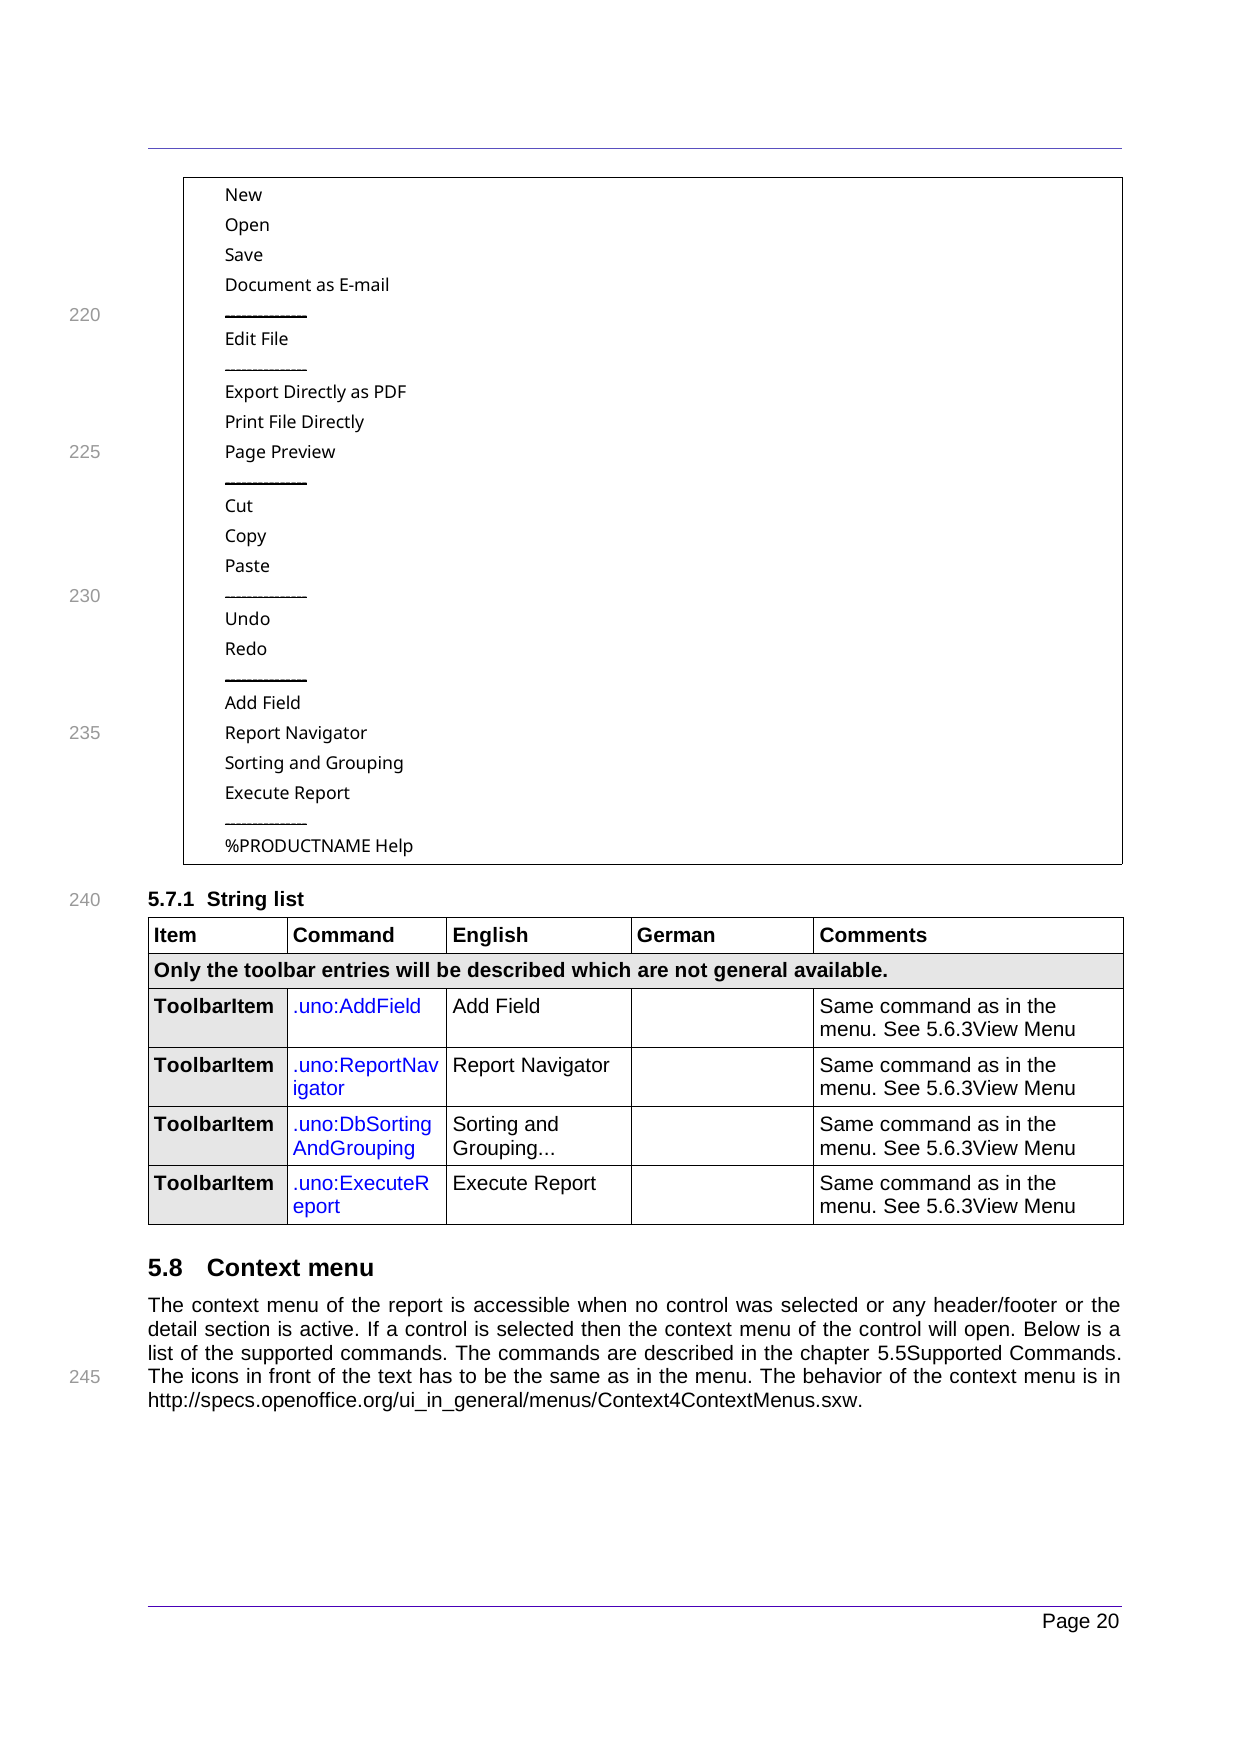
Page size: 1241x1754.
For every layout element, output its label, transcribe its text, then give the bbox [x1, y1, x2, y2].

table_cell .uno:DbSortingAndGrouping [288, 1107, 446, 1165]
table_cell [632, 1107, 813, 1165]
table_header Comments [814, 918, 1123, 953]
table_cell Add Field [447, 989, 631, 1047]
table_cell Report Navigator [447, 1048, 631, 1106]
text Redo [184, 631, 1122, 661]
text New [184, 178, 1122, 207]
text --------------- [184, 351, 1122, 374]
text Save [184, 237, 1122, 267]
table_cell [632, 1048, 813, 1106]
subtitle Context menu [148, 1254, 1122, 1282]
table_cell ToolbarItem [149, 1048, 287, 1106]
text Add Field [184, 685, 1122, 714]
subtitle String list [148, 888, 1122, 911]
text Document as E-mail [184, 267, 1122, 297]
table_cell ToolbarItem [149, 989, 287, 1047]
table_cell Sorting and Grouping... [447, 1107, 631, 1165]
table_header German [632, 918, 813, 953]
text Edit File [184, 321, 1122, 350]
table_cell .uno:ReportNavigator [288, 1048, 446, 1106]
text Sorting and Grouping [184, 745, 1122, 774]
table_cell [632, 1166, 813, 1224]
table_cell Only the toolbar entries will be described which are not general available. [149, 954, 1123, 988]
text --------------- [184, 805, 1122, 828]
table_cell Same command as in the menu. See 5.6.3View Menu [814, 1166, 1123, 1224]
table_cell ToolbarItem [149, 1166, 287, 1224]
table_header Command [288, 918, 446, 953]
table_cell Same command as in the menu. See 5.6.3View Menu [814, 989, 1123, 1047]
text The context menu of the report is accessible when no control was selected or any header/footer or the detail section is active. If a control is selected then the context menu of the control will open. Below is a list of the supported commands. The commands are described in the chapter 5.5Supported Commands. The icons in front of the text has to be the same as in the menu. The behavior of the context menu is in http://specs.openoffice.org/ui_in_general/menus/Context4ContextMenus.sxw. [148, 1294, 1122, 1412]
text Cut [184, 488, 1122, 517]
text Page Preview [184, 434, 1122, 464]
text --------------- [184, 464, 1122, 488]
table_cell Same command as in the menu. See 5.6.3View Menu [814, 1048, 1123, 1106]
text Copy [184, 518, 1122, 547]
text Open [184, 207, 1122, 237]
text %PRODUCTNAME Help [184, 828, 1122, 864]
table_cell .uno:ExecuteReport [288, 1166, 446, 1224]
text Execute Report [184, 775, 1122, 804]
text Print File Directly [184, 404, 1122, 434]
table_header Item [149, 918, 287, 953]
text Report Navigator [184, 715, 1122, 744]
text --------------- [184, 578, 1122, 601]
text Paste [184, 548, 1122, 577]
text --------------- [184, 661, 1122, 685]
table_cell .uno:AddField [288, 989, 446, 1047]
table_cell ToolbarItem [149, 1107, 287, 1165]
text --------------- [184, 297, 1122, 321]
text Export Directly as PDF [184, 374, 1122, 404]
text Undo [184, 601, 1122, 631]
table_header English [447, 918, 631, 953]
table_cell Execute Report [447, 1166, 631, 1224]
table_cell Same command as in the menu. See 5.6.3View Menu [814, 1107, 1123, 1165]
table_cell [632, 989, 813, 1047]
